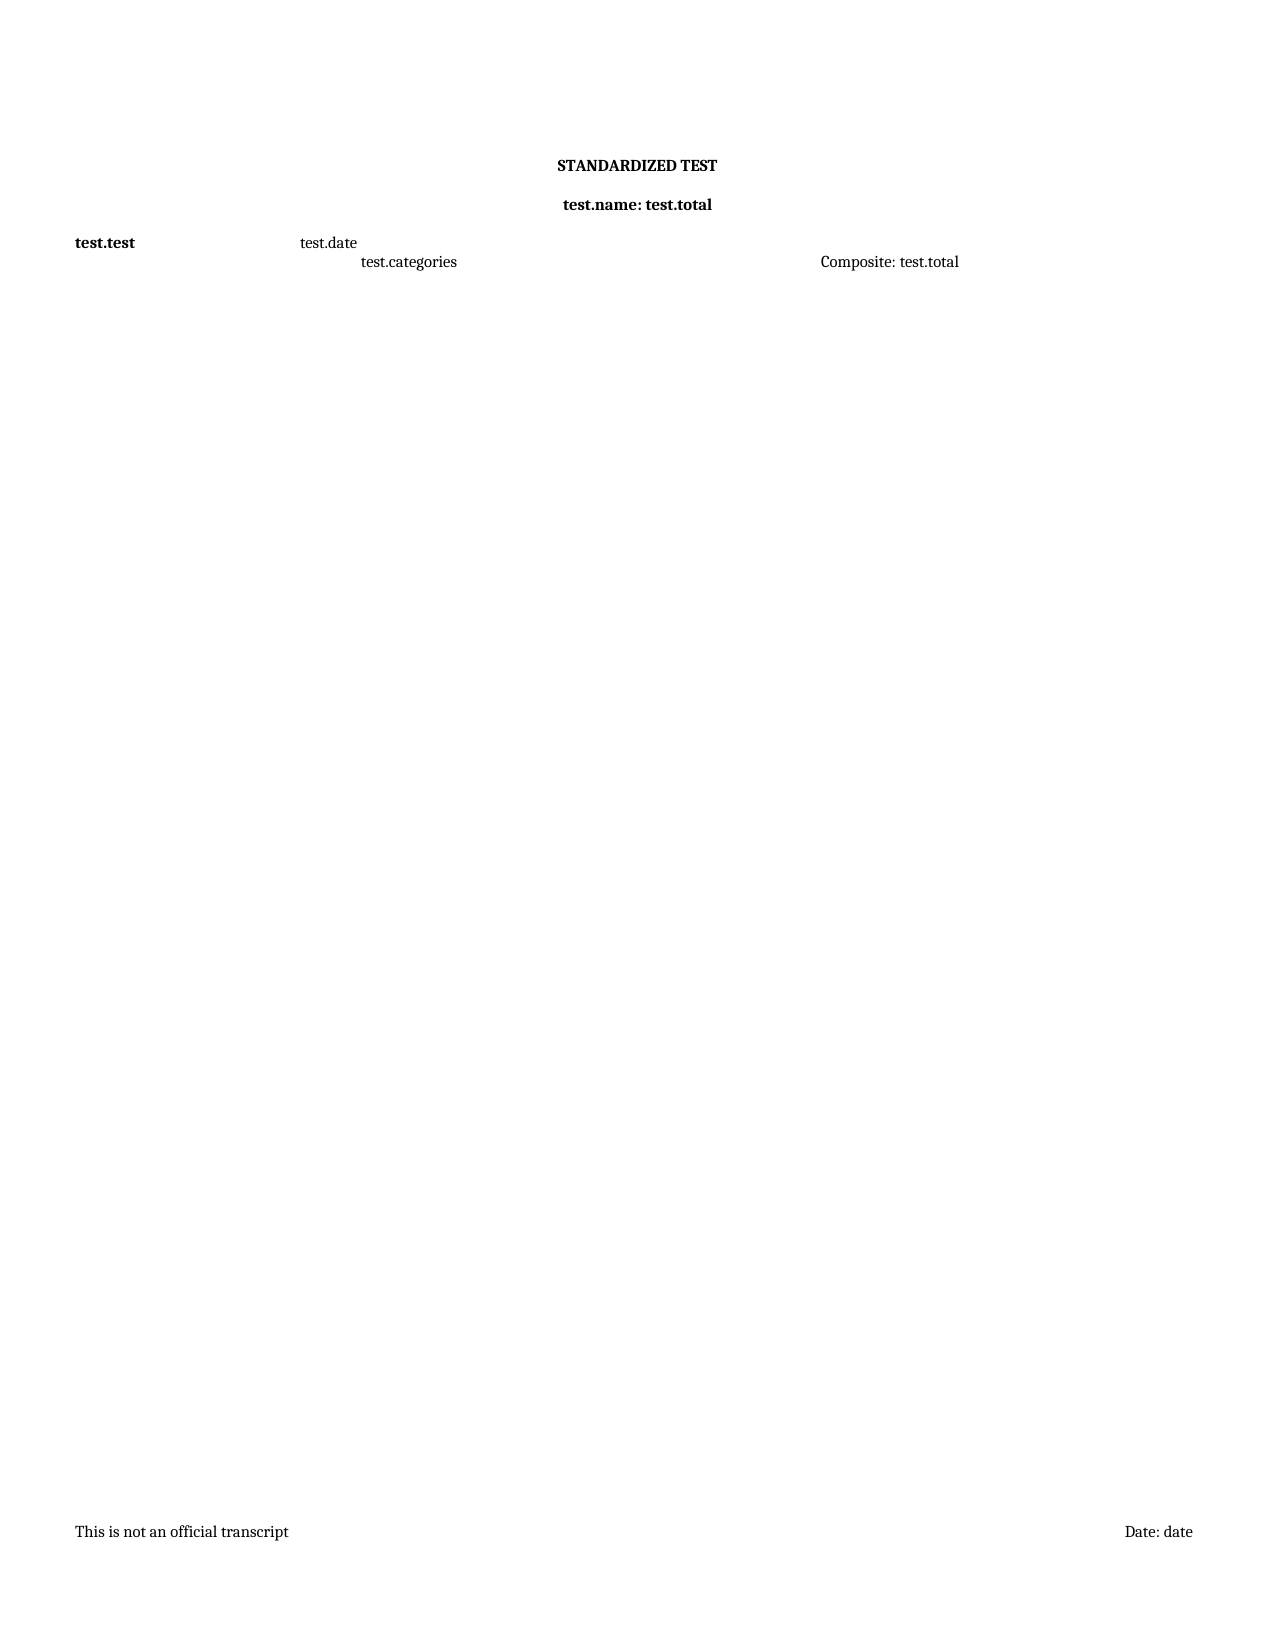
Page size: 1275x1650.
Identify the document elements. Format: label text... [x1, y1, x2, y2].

text STANDARDIZED TEST [75, 157, 1200, 176]
text test.test test.date [75, 233, 1200, 252]
text test.name: test.total [75, 195, 1200, 214]
text test.categories Composite: test.total [75, 252, 1200, 272]
